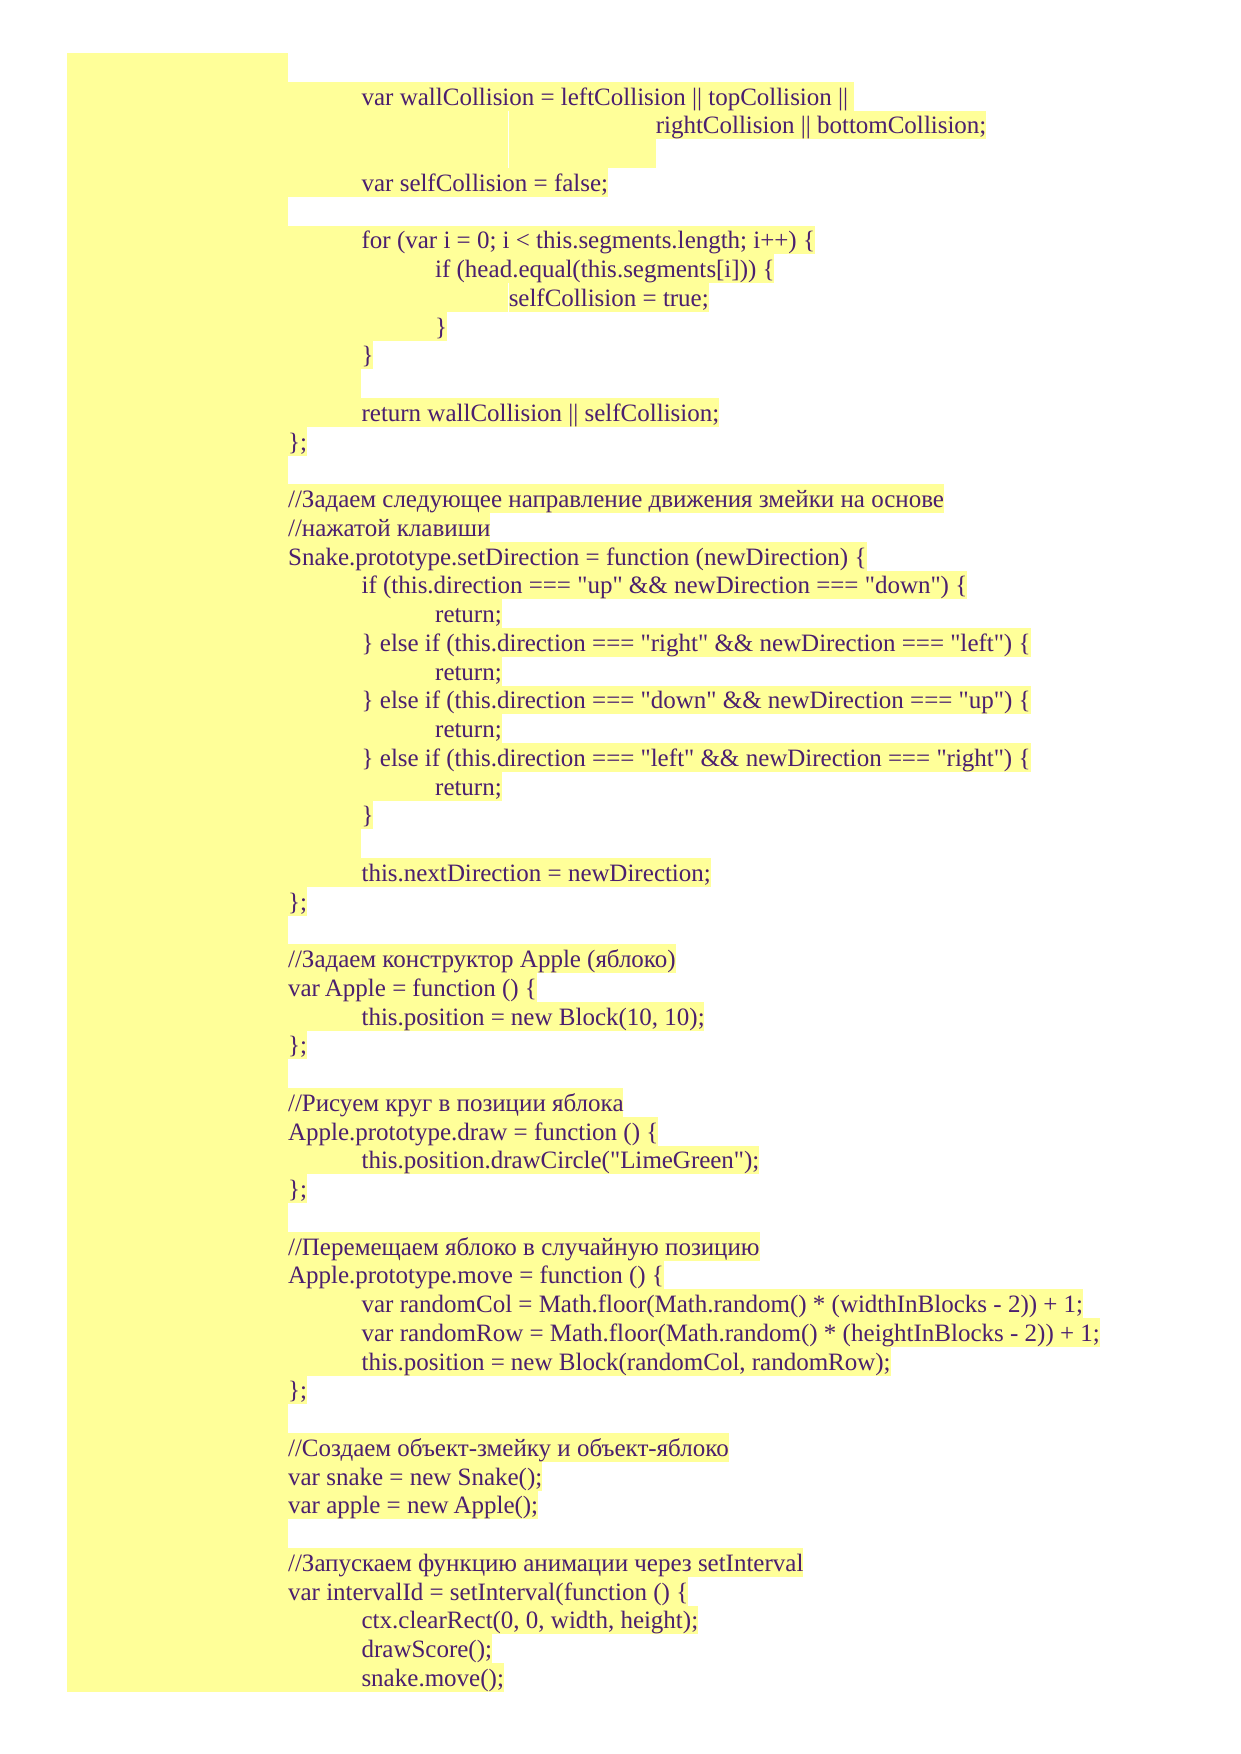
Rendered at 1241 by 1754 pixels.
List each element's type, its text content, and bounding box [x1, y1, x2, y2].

text }; [67, 887, 1183, 916]
text return; [67, 772, 1183, 801]
text } [67, 312, 1183, 341]
text //нажатой клавиши [67, 513, 1183, 542]
text var apple = new Apple(); [67, 1491, 1183, 1519]
text } else if (this.direction === "down" && newDirection === "up") { [67, 686, 1183, 714]
text //Запускаем функцию анимации через setInterval [67, 1548, 1183, 1577]
text //Рисуем круг в позиции яблока [67, 1088, 1183, 1117]
text return; [67, 657, 1183, 686]
text var wallCollision = leftCollision || topCollision || [67, 82, 1183, 111]
text if (this.direction === "up" && newDirection === "down") { [67, 571, 1183, 599]
text this.nextDirection = newDirection; [67, 858, 1183, 887]
text var snake = new Snake(); [67, 1462, 1183, 1491]
text ctx.clearRect(0, 0, width, height); [67, 1606, 1183, 1634]
text var intervalId = setInterval(function () { [67, 1577, 1183, 1606]
text Apple.prototype.draw = function () { [67, 1117, 1183, 1146]
text selfCollision = true; [67, 283, 1183, 312]
text var Apple = function () { [67, 973, 1183, 1002]
text if (head.equal(this.segments[i])) { [67, 254, 1183, 283]
text var randomCol = Math.floor(Math.random() * (widthInBlocks - 2)) + 1; [67, 1289, 1183, 1318]
text this.position.drawCircle("LimeGreen"); [67, 1146, 1183, 1174]
text } [67, 341, 1183, 369]
text this.position = new Block(randomCol, randomRow); [67, 1347, 1183, 1376]
text return; [67, 714, 1183, 743]
text //Задаем следующее направление движения змейки на основе [67, 484, 1183, 513]
text var selfCollision = false; [67, 168, 1183, 197]
text }; [67, 1174, 1183, 1203]
text }; [67, 1376, 1183, 1404]
text this.position = new Block(10, 10); [67, 1002, 1183, 1031]
text } [67, 801, 1183, 829]
text //Задаем конструктор Apple (яблоко) [67, 944, 1183, 973]
text //Перемещаем яблоко в случайную позицию [67, 1232, 1183, 1261]
text Apple.prototype.move = function () { [67, 1261, 1183, 1289]
text var randomRow = Math.floor(Math.random() * (heightInBlocks - 2)) + 1; [67, 1318, 1183, 1347]
text for (var i = 0; i < this.segments.length; i++) { [67, 226, 1183, 254]
text }; [67, 1031, 1183, 1059]
text snake.move(); [67, 1663, 1183, 1692]
text rightCollision || bottomCollision; [67, 111, 1183, 139]
text //Создаем объект-змейку и объект-яблоко [67, 1433, 1183, 1462]
text drawScore(); [67, 1634, 1183, 1663]
text return wallCollision || selfCollision; [67, 398, 1183, 427]
text }; [67, 427, 1183, 456]
text } else if (this.direction === "right" && newDirection === "left") { [67, 628, 1183, 657]
text Snake.prototype.setDirection = function (newDirection) { [67, 542, 1183, 571]
text } else if (this.direction === "left" && newDirection === "right") { [67, 743, 1183, 772]
text return; [67, 599, 1183, 628]
